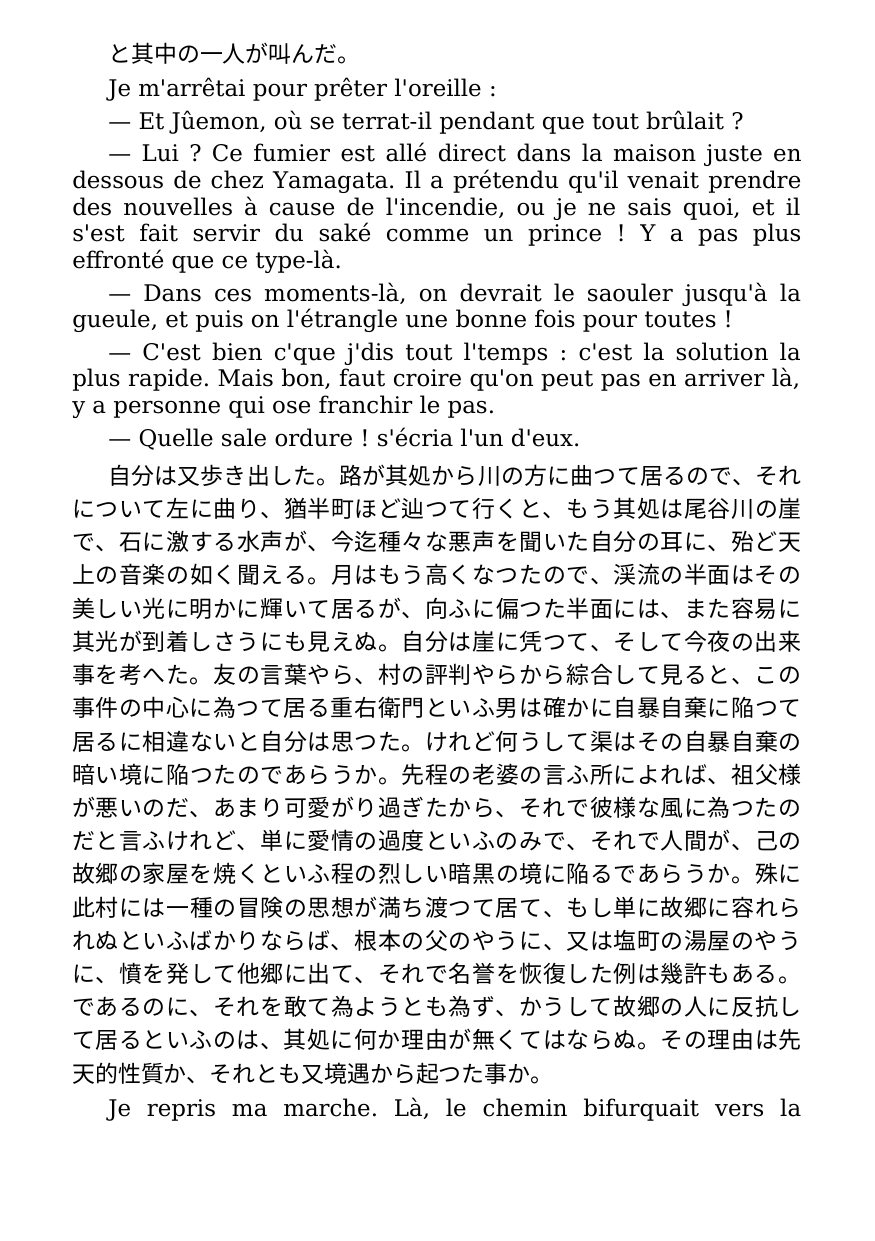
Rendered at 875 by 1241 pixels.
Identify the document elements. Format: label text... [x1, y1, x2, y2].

text と其中の一人が叫んだ。 [72, 36, 802, 69]
text — Et Jûemon, où se terrat-il pendant que tout brûlait ? [72, 108, 802, 134]
text — C'est bien c'que j'dis tout l'temps : c'est la solution la plus rapide. Mais bon, faut croire qu'on peut pas en arriver là, y a personne qui ose franchir le pas. [72, 339, 802, 419]
text Je repris ma marche. Là, le chemin bifurquait vers la [72, 1095, 802, 1121]
text — Dans ces moments-là, on devrait le saouler jusqu'à la gueule, et puis on l'étrangle une bonne fois pour toutes ! [72, 280, 802, 333]
text Je m'arrêtai pour prêter l'oreille : [72, 75, 802, 102]
text — Lui ? Ce fumier est allé direct dans la maison juste en dessous de chez Yamagata. Il a prétendu qu'il venait prendre des nouvelles à cause de l'incendie, ou je ne sais quoi, et il s'est fait servir du saké comme un prince ! Y a pas plus effronté que ce type-là. [72, 140, 802, 274]
text — Quelle sale ordure ! s'écria l'un d'eux. [72, 425, 802, 452]
text 自分は又歩き出した。路が其処から川の方に曲つて居るので、それについて左に曲り、猶半町ほど辿つて行くと、もう其処は尾谷川の崖で、石に激する水声が、今迄種々な悪声を聞いた自分の耳に、殆ど天上の音楽の如く聞える。月はもう高くなつたので、渓流の半面はその美しい光に明かに輝いて居るが、向ふに偏つた半面には、また容易に其光が到着しさうにも見えぬ。自分は崖に凭つて、そして今夜の出来事を考へた。友の言葉やら、村の評判やらから綜合して見ると、この事件の中心に為つて居る重右衛門といふ男は確かに自暴自棄に陥つて居るに相違ないと自分は思つた。けれど何うして渠はその自暴自棄の暗い境に陥つたのであらうか。先程の老婆の言ふ所によれば、祖父様が悪いのだ、あまり可愛がり過ぎたから、それで彼様な風に為つたのだと言ふけれど、単に愛情の過度といふのみで、それで人間が、己の故郷の家屋を焼くといふ程の烈しい暗黒の境に陥るであらうか。殊に此村には一種の冒険の思想が満ち渡つて居て、もし単に故郷に容れられぬといふばかりならば、根本の父のやうに、又は塩町の湯屋のやうに、憤を発して他郷に出て、それで名誉を恢復した例は幾許もある。であるのに、それを敢て為ようとも為ず、かうして故郷の人に反抗して居るといふのは、其処に何か理由が無くてはならぬ。その理由は先天的性質か、それとも又境遇から起つた事か。 [72, 457, 802, 1089]
